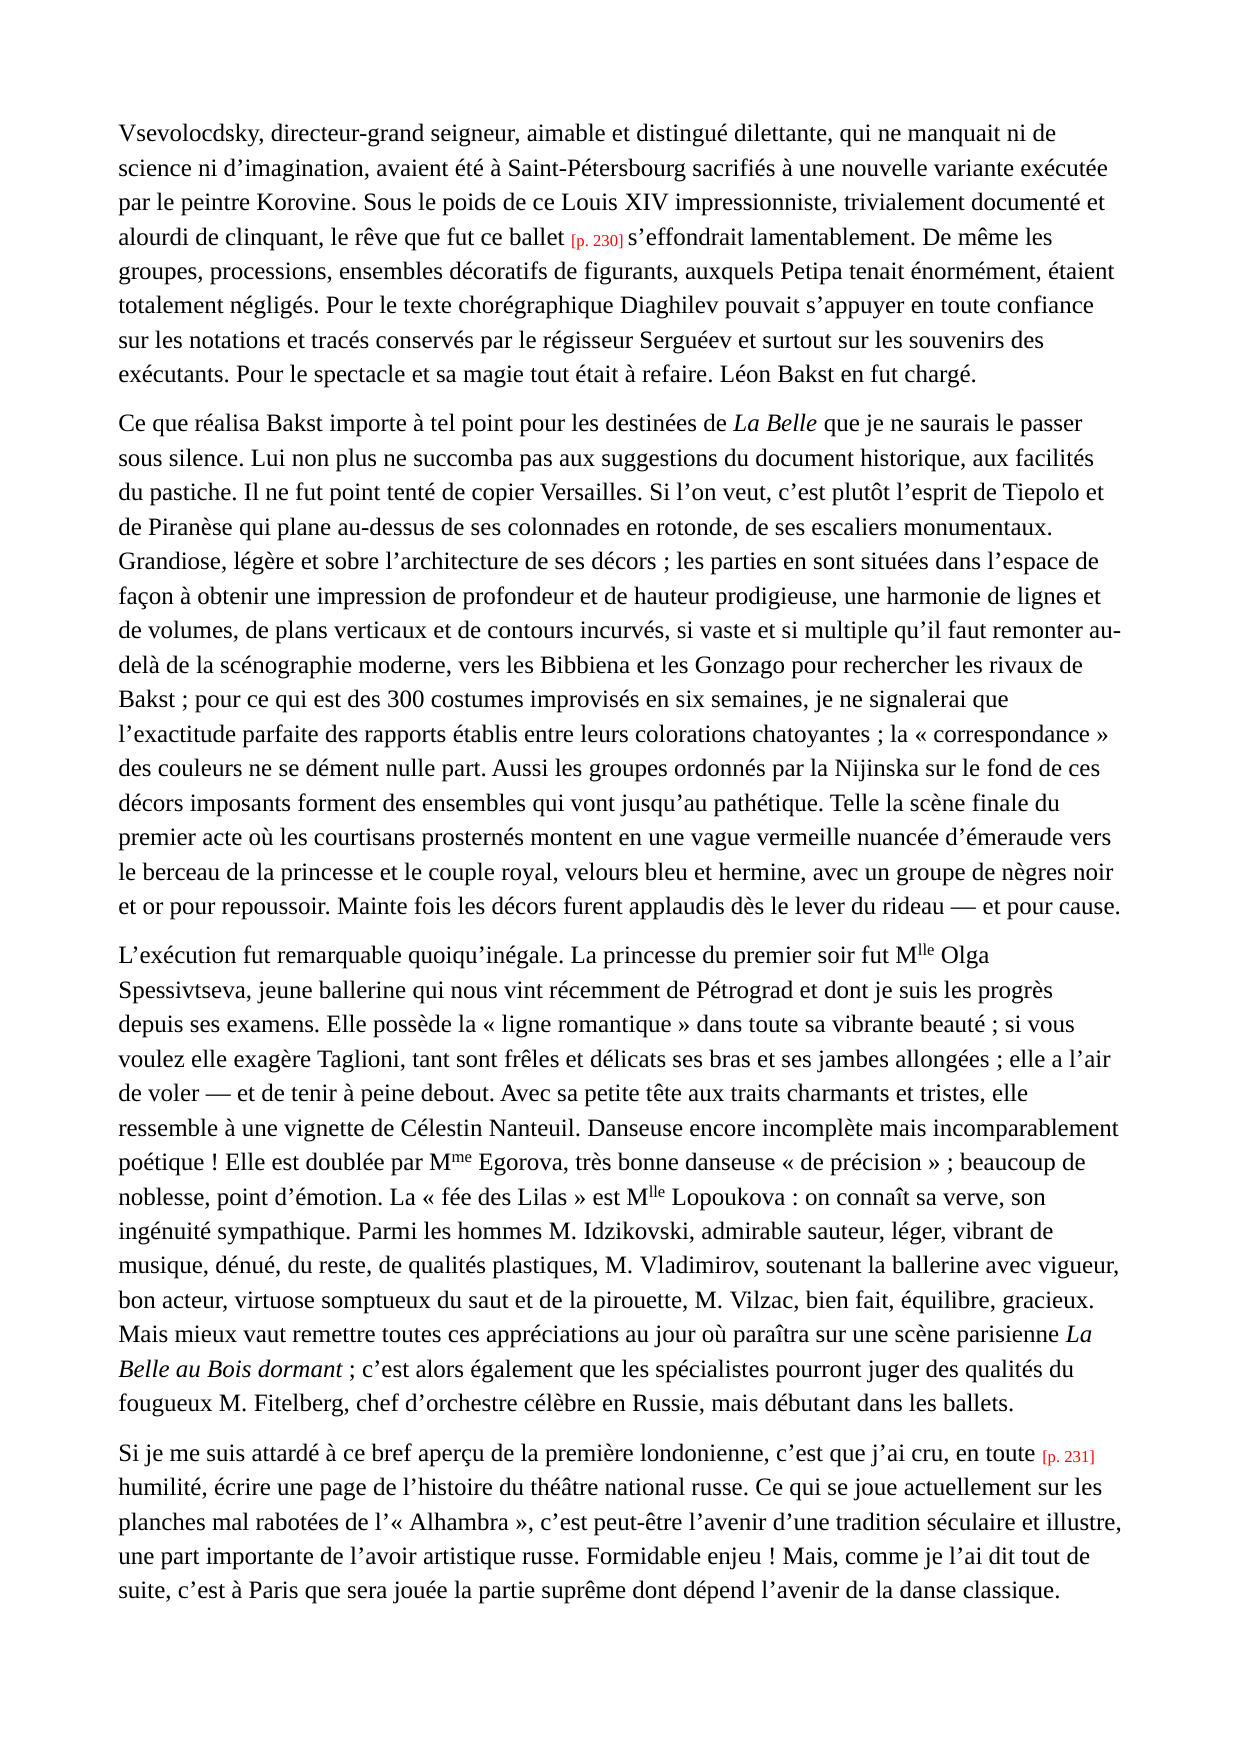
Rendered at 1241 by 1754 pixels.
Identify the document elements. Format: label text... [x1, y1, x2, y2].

text Vsevolocdsky, directeur-grand seigneur, aimable et distingué dilettante, qui ne manquait ni de science ni d’imagination, avaient été à Saint-Pétersbourg sacrifiés à une nouvelle variante exécutée par le peintre Korovine. Sous le poids de ce Louis XIV impressionniste, trivialement documenté et alourdi de clinquant, le rêve que fut ce ballet [p. 230] s’effondrait lamentablement. De même les groupes, processions, ensembles décoratifs de figurants, auxquels Petipa tenait énormément, étaient totalement négligés. Pour le texte chorégraphique Diaghilev pouvait s’appuyer en toute confiance sur les notations et tracés conservés par le régisseur Serguéev et surtout sur les souvenirs des exécutants. Pour le spectacle et sa magie tout était à refaire. Léon Bakst en fut chargé. [118, 118, 1122, 388]
text Si je me suis attardé à ce bref aperçu de la première londonienne, c’est que j’ai cru, en toute [p. 231] humilité, écrire une page de l’histoire du théâtre national russe. Ce qui se joue actuellement sur les planches mal rabotées de l’« Alhambra », c’est peut-être l’avenir d’une tradition séculaire et illustre, une part importante de l’avoir artistique russe. Formidable enjeu ! Mais, comme je l’ai dit tout de suite, c’est à Paris que sera jouée la partie suprême dont dépend l’avenir de la danse classique. [118, 1438, 1122, 1604]
text Ce que réalisa Bakst importe à tel point pour les destinées de La Belle que je ne saurais le passer sous silence. Lui non plus ne succomba pas aux suggestions du document historique, aux facilités du pastiche. Il ne fut point tenté de copier Versailles. Si l’on veut, c’est plutôt l’esprit de Tiepolo et de Piranèse qui plane au-dessus de ses colonnades en rotonde, de ses escaliers monumentaux. Grandiose, légère et sobre l’architecture de ses décors ; les parties en sont situées dans l’espace de façon à obtenir une impression de profondeur et de hauteur prodigieuse, une harmonie de lignes et de volumes, de plans verticaux et de contours incurvés, si vaste et si multiple qu’il faut remonter au-delà de la scénographie moderne, vers les Bibbiena et les Gonzago pour rechercher les rivaux de Bakst ; pour ce qui est des 300 costumes improvisés en six semaines, je ne signalerai que l’exactitude parfaite des rapports établis entre leurs colorations chatoyantes ; la « correspondance » des couleurs ne se dément nulle part. Aussi les groupes ordonnés par la Nijinska sur le fond de ces décors imposants forment des ensembles qui vont jusqu’au pathétique. Telle la scène finale du premier acte où les courtisans prosternés montent en une vague vermeille nuancée d’émeraude vers le berceau de la princesse et le couple royal, velours bleu et hermine, avec un groupe de nègres noir et or pour repoussoir. Mainte fois les décors furent applaudis dès le lever du rideau — et pour cause. [118, 408, 1122, 920]
text L’exécution fut remarquable quoiqu’inégale. La princesse du premier soir fut Mlle Olga Spessivtseva, jeune ballerine qui nous vint récemment de Pétrograd et dont je suis les progrès depuis ses examens. Elle possède la « ligne romantique » dans toute sa vibrante beauté ; si vous voulez elle exagère Taglioni, tant sont frêles et délicats ses bras et ses jambes allongées ; elle a l’air de voler — et de tenir à peine debout. Avec sa petite tête aux traits charmants et tristes, elle ressemble à une vignette de Célestin Nanteuil. Danseuse encore incomplète mais incomparablement poétique ! Elle est doublée par Mme Egorova, très bonne danseuse « de précision » ; beaucoup de noblesse, point d’émotion. La « fée des Lilas » est Mlle Lopoukova : on connaît sa verve, son ingénuité sympathique. Parmi les hommes M. Idzikovski, admirable sauteur, léger, vibrant de musique, dénué, du reste, de qualités plastiques, M. Vladimirov, soutenant la ballerine avec vigueur, bon acteur, virtuose somptueux du saut et de la pirouette, M. Vilzac, bien fait, équilibre, gracieux. Mais mieux vaut remettre toutes ces appréciations au jour où paraîtra sur une scène parisienne La Belle au Bois dormant ; c’est alors également que les spécialistes pourront juger des qualités du fougueux M. Fitelberg, chef d’orchestre célèbre en Russie, mais débutant dans les ballets. [118, 940, 1122, 1417]
